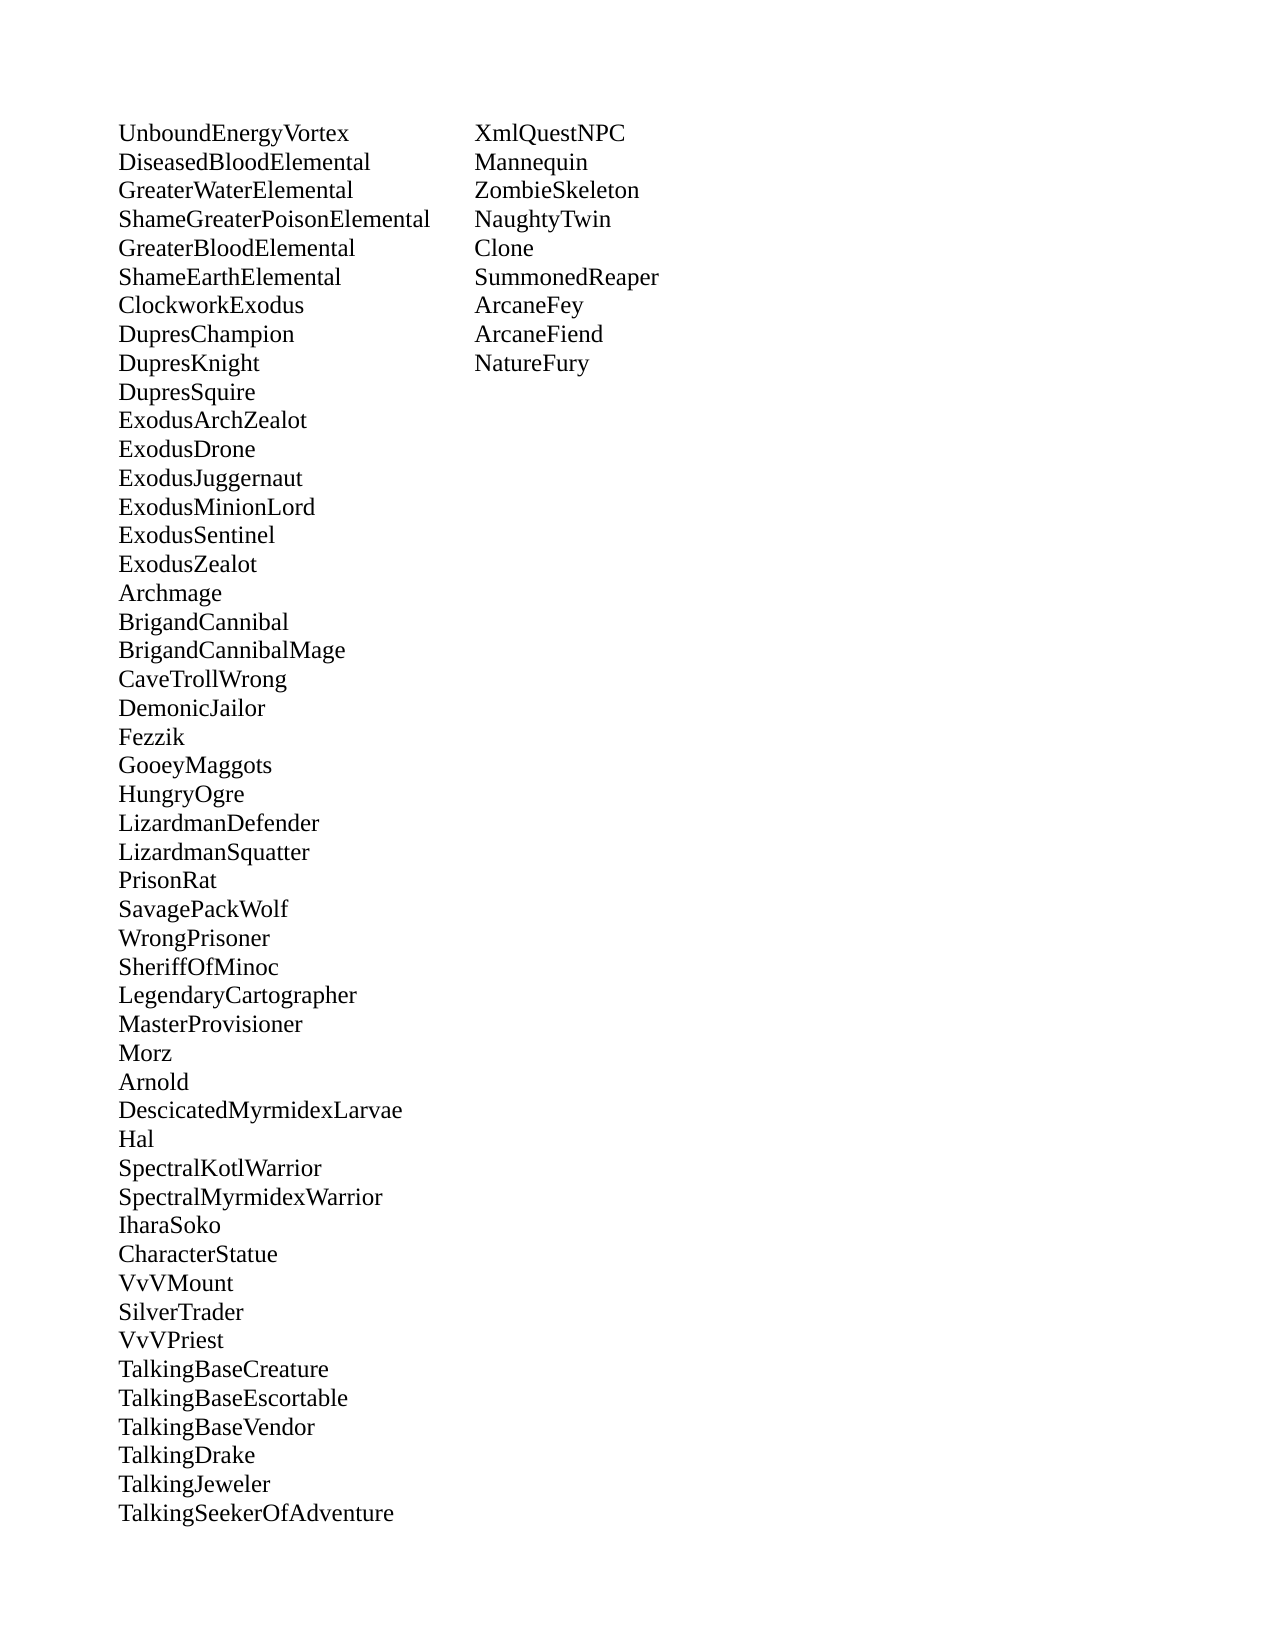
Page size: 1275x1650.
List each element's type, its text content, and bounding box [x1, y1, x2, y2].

text ZombieSkeleton [474, 176, 801, 204]
text GreaterWaterElemental [118, 176, 445, 204]
text CharacterStatue [118, 1239, 445, 1268]
text NatureFury [474, 348, 801, 377]
text SpectralMyrmidexWarrior [118, 1182, 445, 1211]
text TalkingBaseEscortable [118, 1383, 445, 1412]
text WrongPrisoner [118, 923, 445, 952]
text SavagePackWolf [118, 894, 445, 923]
text Mannequin [474, 147, 801, 176]
text DemonicJailor [118, 693, 445, 722]
text BrigandCannibalMage [118, 636, 445, 664]
text ShameEarthElemental [118, 262, 445, 291]
text ShameGreaterPoisonElemental [118, 204, 445, 233]
text Arnold [118, 1067, 445, 1096]
text HungryOgre [118, 779, 445, 808]
text TalkingSeekerOfAdventure [118, 1498, 445, 1527]
text ArcaneFiend [474, 319, 801, 348]
text IharaSoko [118, 1211, 445, 1239]
text SummonedReaper [474, 262, 801, 291]
text TalkingJeweler [118, 1469, 445, 1498]
text NaughtyTwin [474, 204, 801, 233]
text TalkingBaseCreature [118, 1354, 445, 1383]
text TalkingDrake [118, 1441, 445, 1469]
text ExodusMinionLord [118, 492, 445, 521]
text MasterProvisioner [118, 1009, 445, 1038]
text BrigandCannibal [118, 607, 445, 636]
text ClockworkExodus [118, 291, 445, 319]
text Morz [118, 1038, 445, 1067]
text Hal [118, 1124, 445, 1153]
text ExodusZealot [118, 549, 445, 578]
text SpectralKotlWarrior [118, 1153, 445, 1182]
text TalkingBaseVendor [118, 1412, 445, 1441]
text ArcaneFey [474, 291, 801, 319]
text PrisonRat [118, 866, 445, 894]
text VvVPriest [118, 1326, 445, 1354]
text DupresKnight [118, 348, 445, 377]
text DescicatedMyrmidexLarvae [118, 1096, 445, 1124]
text SheriffOfMinoc [118, 952, 445, 981]
text DiseasedBloodElemental [118, 147, 445, 176]
text GooeyMaggots [118, 751, 445, 779]
text Clone [474, 233, 801, 262]
text XmlQuestNPC [474, 118, 801, 147]
text ExodusArchZealot [118, 406, 445, 434]
text ExodusDrone [118, 434, 445, 463]
text LizardmanDefender [118, 808, 445, 837]
text Archmage [118, 578, 445, 607]
text SilverTrader [118, 1297, 445, 1326]
text DupresSquire [118, 377, 445, 406]
text CaveTrollWrong [118, 664, 445, 693]
text Fezzik [118, 722, 445, 751]
text LegendaryCartographer [118, 981, 445, 1009]
text UnboundEnergyVortex [118, 118, 445, 147]
text LizardmanSquatter [118, 837, 445, 866]
text ExodusJuggernaut [118, 463, 445, 492]
text GreaterBloodElemental [118, 233, 445, 262]
text ExodusSentinel [118, 521, 445, 549]
text DupresChampion [118, 319, 445, 348]
text VvVMount [118, 1268, 445, 1297]
